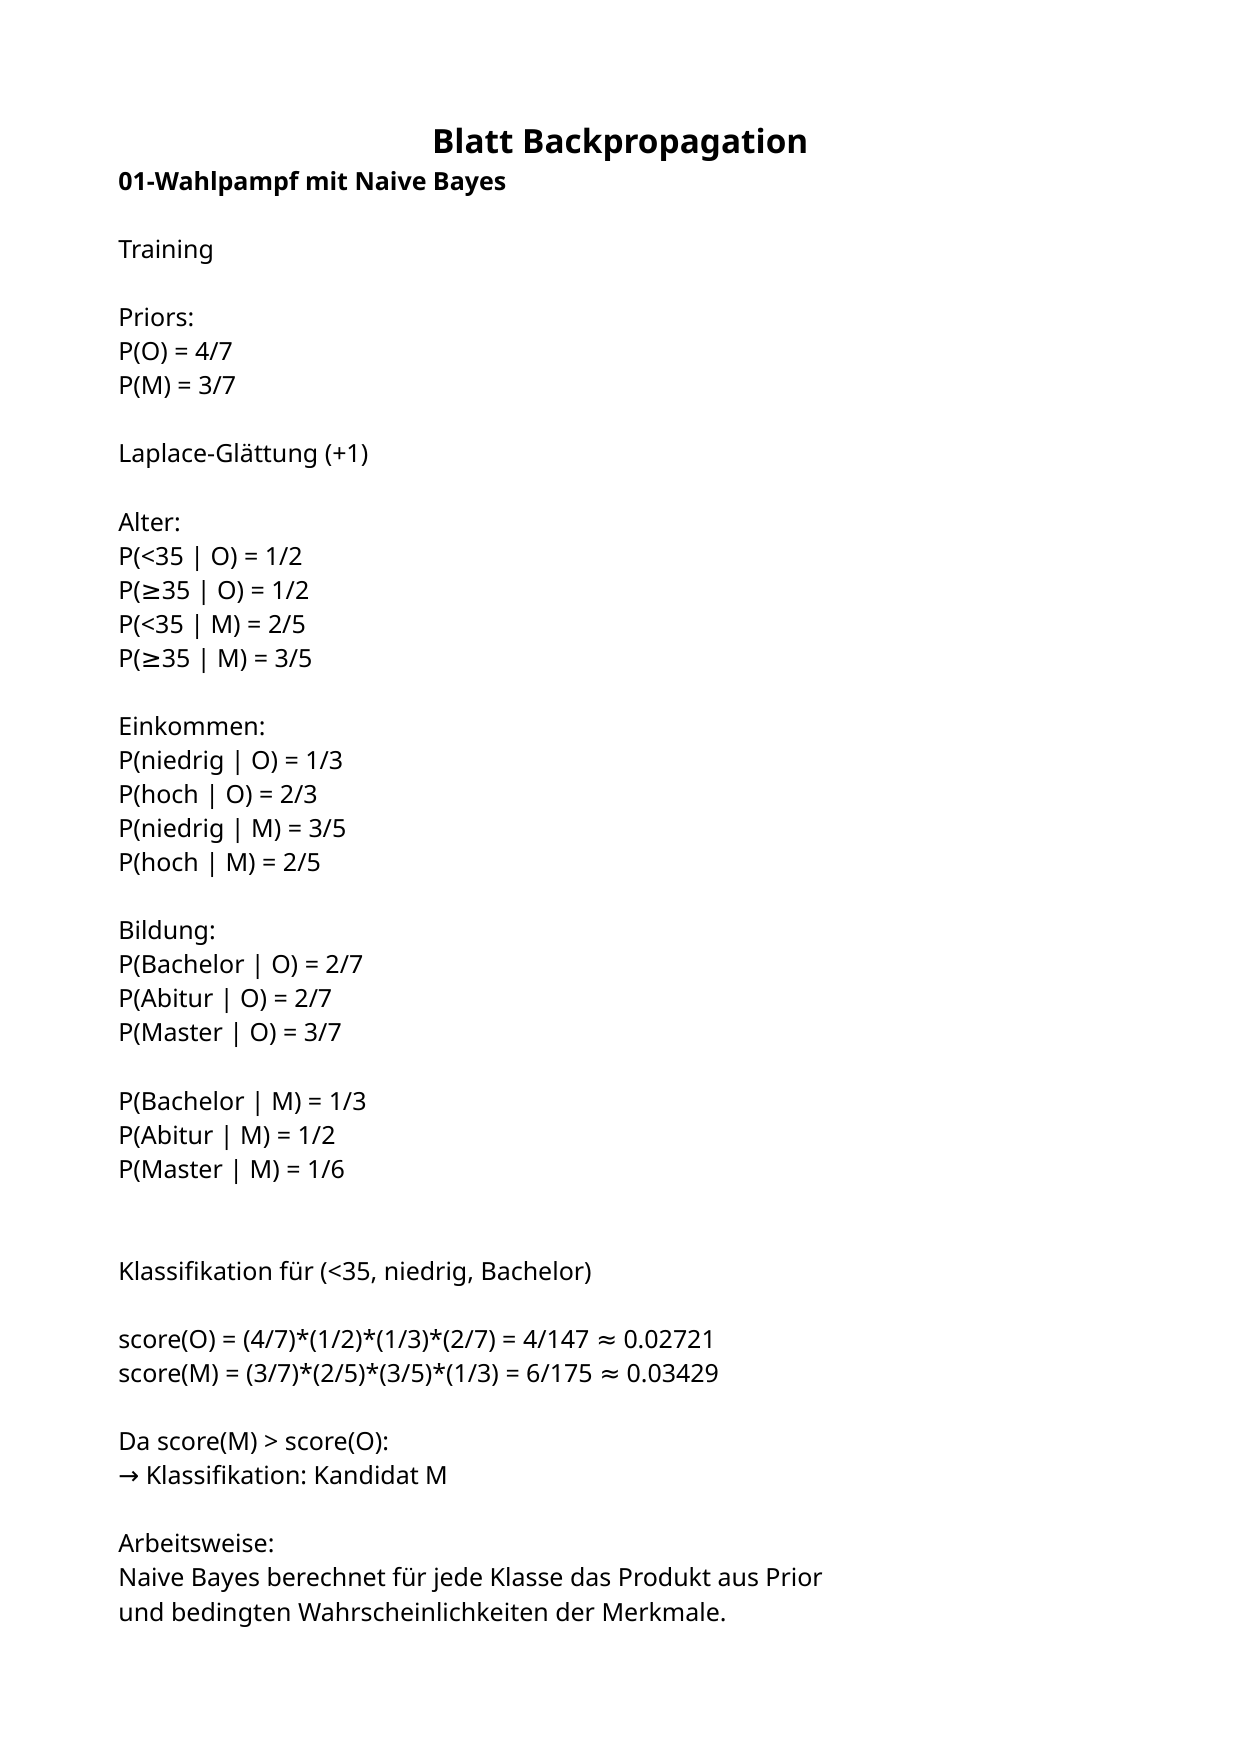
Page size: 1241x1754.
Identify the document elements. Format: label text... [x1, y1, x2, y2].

text P(Bachelor | O) = 2/7 [118, 947, 1122, 981]
text Da score(M) > score(O): [118, 1424, 1122, 1458]
text P(Abitur | M) = 1/2 [118, 1117, 1122, 1151]
text P(hoch | M) = 2/5 [118, 845, 1122, 879]
text Arbeitsweise: [118, 1526, 1122, 1560]
text P(<35 | O) = 1/2 [118, 538, 1122, 572]
text P(Master | O) = 3/7 [118, 1015, 1122, 1049]
text Laplace-Glättung (+1) [118, 436, 1122, 470]
text P(M) = 3/7 [118, 368, 1122, 402]
text Naive Bayes berechnet für jede Klasse das Produkt aus Prior [118, 1560, 1122, 1594]
text P(hoch | O) = 2/3 [118, 777, 1122, 811]
text P(≥35 | O) = 1/2 [118, 572, 1122, 606]
text Klassifikation für (<35, niedrig, Bachelor) [118, 1253, 1122, 1288]
text Blatt Backpropagation [118, 118, 1122, 163]
text Einkommen: [118, 708, 1122, 743]
text Training [118, 232, 1122, 266]
text 01-Wahlpampf mit Naive Bayes [118, 163, 1122, 198]
text P(niedrig | M) = 3/5 [118, 811, 1122, 845]
text Alter: [118, 504, 1122, 538]
text und bedingten Wahrscheinlichkeiten der Merkmale. [118, 1594, 1122, 1628]
text P(niedrig | O) = 1/3 [118, 743, 1122, 777]
text P(O) = 4/7 [118, 334, 1122, 368]
text score(O) = (4/7)*(1/2)*(1/3)*(2/7) = 4/147 ≈ 0.02721 [118, 1322, 1122, 1356]
text P(Master | M) = 1/6 [118, 1151, 1122, 1185]
text → Klassifikation: Kandidat M [118, 1458, 1122, 1492]
text P(Abitur | O) = 2/7 [118, 981, 1122, 1015]
text P(<35 | M) = 2/5 [118, 606, 1122, 640]
text P(Bachelor | M) = 1/3 [118, 1083, 1122, 1117]
text score(M) = (3/7)*(2/5)*(3/5)*(1/3) = 6/175 ≈ 0.03429 [118, 1356, 1122, 1390]
text Priors: [118, 300, 1122, 334]
text Bildung: [118, 913, 1122, 947]
text P(≥35 | M) = 3/5 [118, 640, 1122, 674]
